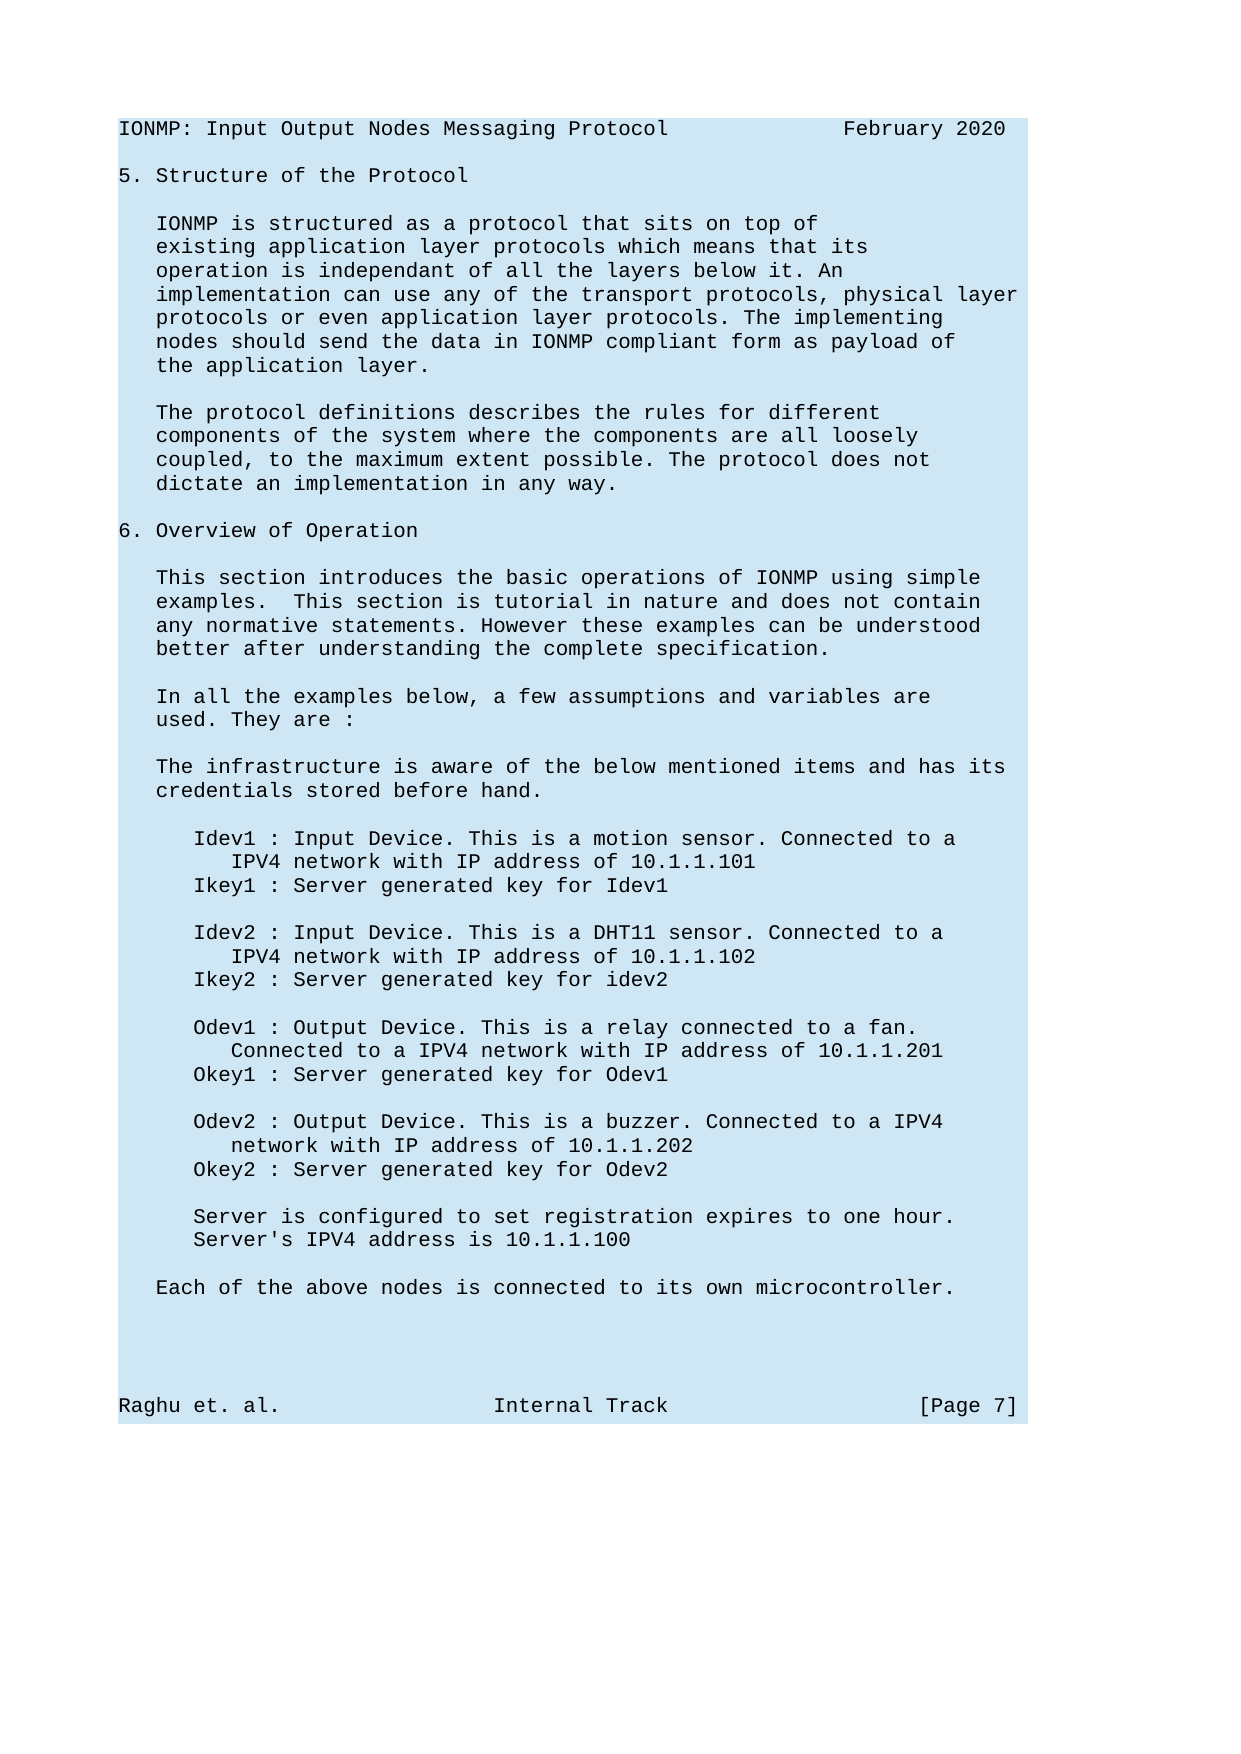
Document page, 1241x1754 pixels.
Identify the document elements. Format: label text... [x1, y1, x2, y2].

text The infrastructure is aware of the below mentioned items and has its credentials stored before hand. [118, 757, 1028, 804]
text any normative statements. However these examples can be understood better after understanding the complete specification. [118, 615, 1028, 662]
text Okey2 : Server generated key for Odev2 [118, 1158, 1028, 1182]
text Idev1 : Input Device. This is a motion sensor. Connected to a IPV4 network with IP address of 10.1.1.101 [118, 827, 1028, 875]
text 5. Structure of the Protocol [118, 165, 1028, 189]
text In all the examples below, a few assumptions and variables are used. They are : [118, 686, 1028, 733]
text This section introduces the basic operations of IONMP using simple [118, 567, 1028, 591]
text The protocol definitions describes the rules for different [118, 402, 1028, 426]
text Raghu et. al. Internal Track [Page 7] [118, 1395, 1028, 1419]
text Ikey2 : Server generated key for idev2 [118, 969, 1028, 993]
text Okey1 : Server generated key for Odev1 [118, 1064, 1028, 1088]
text Odev1 : Output Device. This is a relay connected to a fan. Connected to a IPV4 network with IP address of 10.1.1.201 [118, 1017, 1028, 1064]
text coupled, to the maximum extent possible. The protocol does not dictate an implementation in any way. [118, 449, 1028, 496]
text Each of the above nodes is connected to its own microcontroller. [118, 1277, 1028, 1300]
text Odev2 : Output Device. This is a buzzer. Connected to a IPV4 network with IP address of 10.1.1.202 [118, 1111, 1028, 1158]
text IONMP is structured as a protocol that sits on top of existing application layer protocols which means that its operation is independant of all the layers below it. An implementation can use any of the transport protocols, physical layer protocols or even application layer protocols. The implementing nodes should send the data in IONMP compliant form as payload of the application layer. [118, 213, 1028, 378]
text Idev2 : Input Device. This is a DHT11 sensor. Connected to a IPV4 network with IP address of 10.1.1.102 [118, 922, 1028, 969]
text Server is configured to set registration expires to one hour. Server's IPV4 address is 10.1.1.100 [118, 1206, 1028, 1253]
text Ikey1 : Server generated key for Idev1 [118, 875, 1028, 898]
text IONMP: Input Output Nodes Messaging Protocol February 2020 [118, 118, 1028, 142]
text components of the system where the components are all loosely [118, 426, 1028, 449]
text examples. This section is tutorial in nature and does not contain [118, 591, 1028, 615]
text 6. Overview of Operation [118, 520, 1028, 544]
